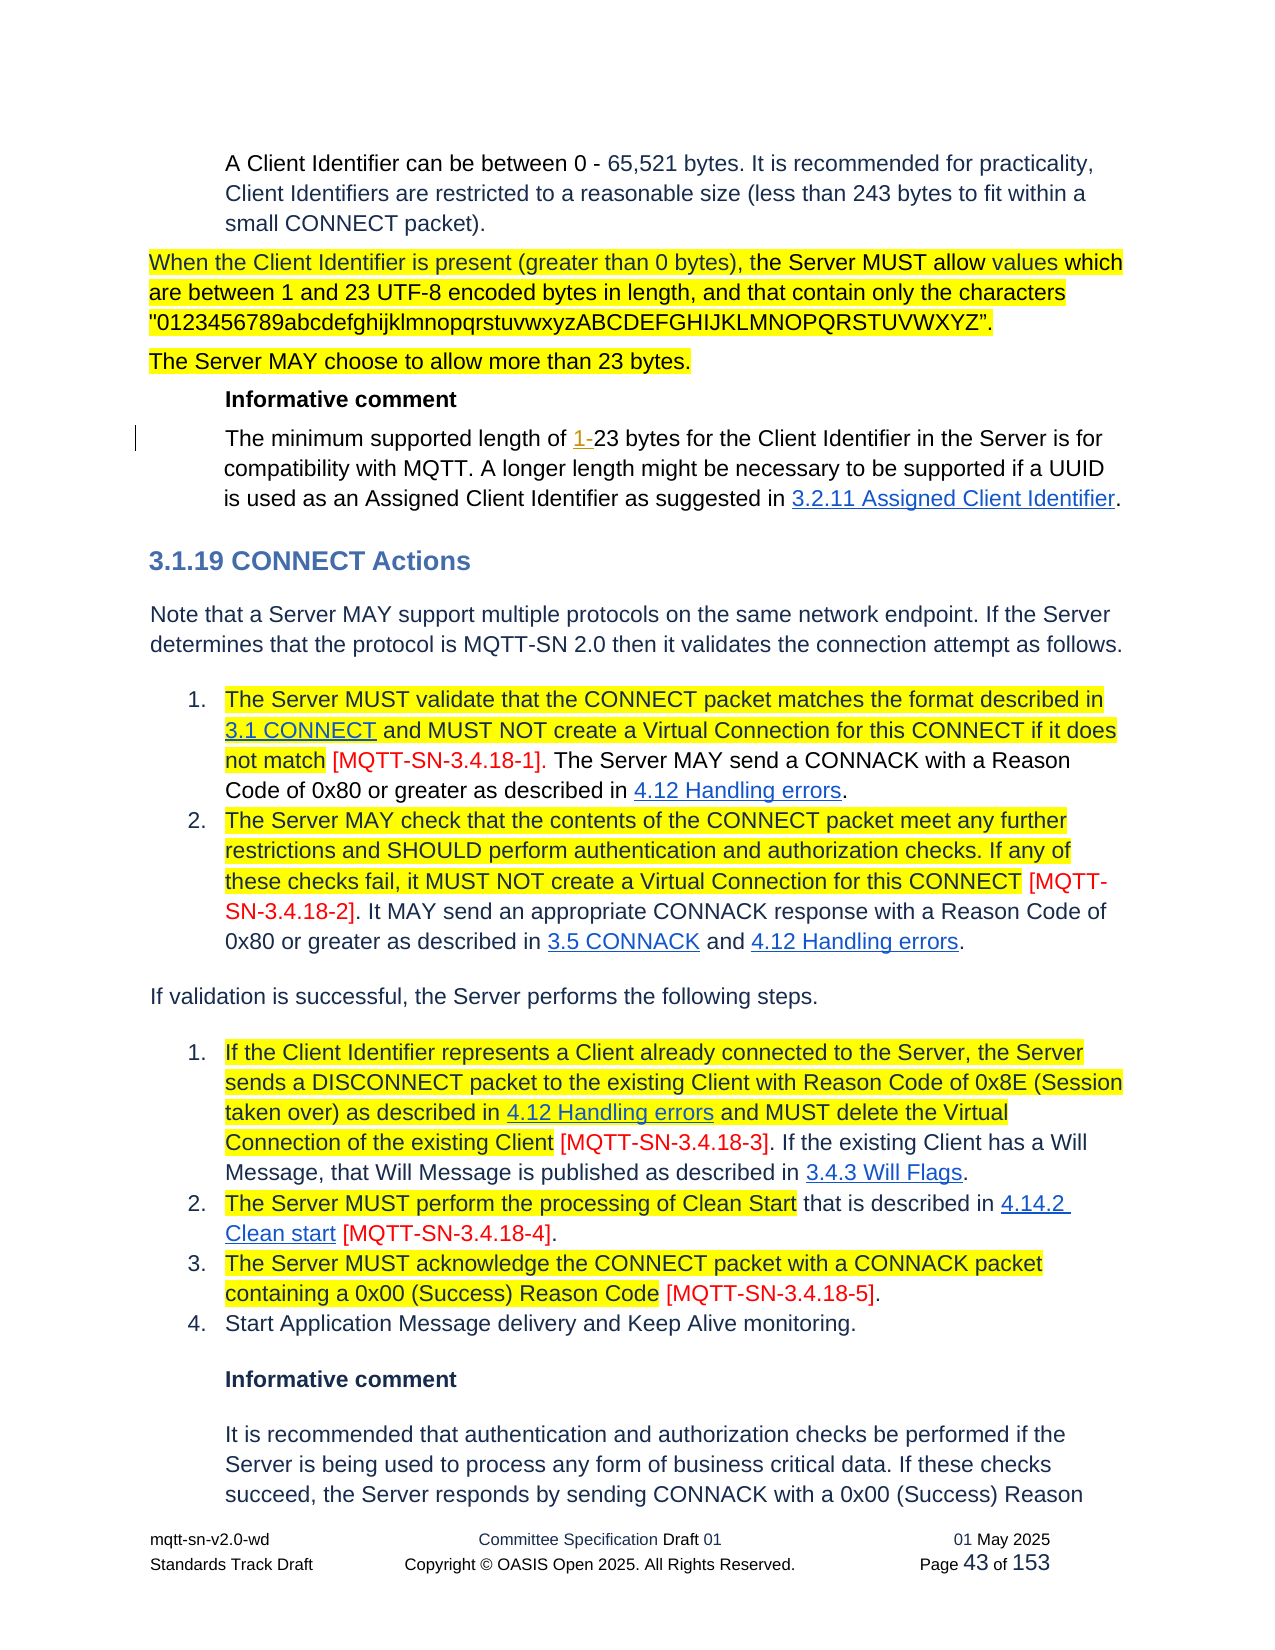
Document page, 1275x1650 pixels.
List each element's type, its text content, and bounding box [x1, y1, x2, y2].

text If validation is successful, the Server performs the following steps. [150, 983, 1125, 1010]
text When the Client Identifier is present (greater than 0 bytes), the Server MUST allow values which are between 1 and 23 UTF-8 encoded bytes in length, and that contain only the characters "0123456789abcdefghijklmnopqrstuvwxyzABCDEFGHIJKLMNOPQRSTUVWXYZ”. [148, 249, 1124, 336]
text Informative comment [223, 386, 1124, 413]
subtitle 3.1.19 CONNECT Actions [148, 545, 1124, 576]
text It is recommended that authentication and authorization checks be performed if the Server is being used to process any form of business critical data. If these checks succeed, the Server responds by sending CONNACK with a 0x00 (Success) Reason [225, 1421, 1125, 1508]
list The Server MAY check that the contents of the CONNECT packet meet any further restrictions and SHOULD perform authentication and authorization checks. If any of these checks fail, it MUST NOT create a Virtual Connection for this CONNECT [MQTT-SN-3.4.18-2]. It MAY send an appropriate CONNACK response with a Reason Code of 0x80 or greater as described in 3.5 CONNACK and 4.12 Handling errors. [187, 807, 1125, 954]
text A Client Identifier can be between 0 - 65,521 bytes. It is recommended for practicality, Client Identifiers are restricted to a reasonable size (less than 243 bytes to fit within a small CONNECT packet). [225, 150, 1124, 237]
text Note that a Server MAY support multiple protocols on the same network endpoint. If the Server determines that the protocol is MQTT-SN 2.0 then it validates the connection attempt as follows. [150, 601, 1125, 658]
text Informative comment [225, 1366, 1125, 1392]
text The Server MAY choose to allow more than 23 bytes. [148, 348, 1124, 374]
list Start Application Message delivery and Keep Alive monitoring. [187, 1310, 1125, 1337]
list If the Client Identifier represents a Client already connected to the Server, the Server sends a DISCONNECT packet to the existing Client with Reason Code of 0x8E (Session taken over) as described in 4.12 Handling errors and MUST delete the Virtual Connection of the existing Client [MQTT-SN-3.4.18-3]. If the existing Client has a Will Message, that Will Message is published as described in 3.4.3 Will Flags. [187, 1038, 1125, 1186]
text The minimum supported length of 1-23 bytes for the Client Identifier in the Server is for compatibility with MQTT. A longer length might be necessary to be supported if a UUID is used as an Assigned Client Identifier as suggested in 3.2.11 Assigned Client Identifier. [223, 425, 1124, 512]
list The Server MUST validate that the CONNECT packet matches the format described in 3.1 CONNECT and MUST NOT create a Virtual Connection for this CONNECT if it does not match [MQTT-SN-3.4.18-1]. The Server MAY send a CONNACK with a Reason Code of 0x80 or greater as described in 4.12 Handling errors. [187, 686, 1125, 803]
list The Server MUST perform the processing of Clean Start that is described in 4.14.2 Clean start [MQTT-SN-3.4.18-4]. [187, 1189, 1125, 1246]
list The Server MUST acknowledge the CONNECT packet with a CONNACK packet containing a 0x00 (Success) Reason Code [MQTT-SN-3.4.18-5]. [187, 1250, 1125, 1307]
